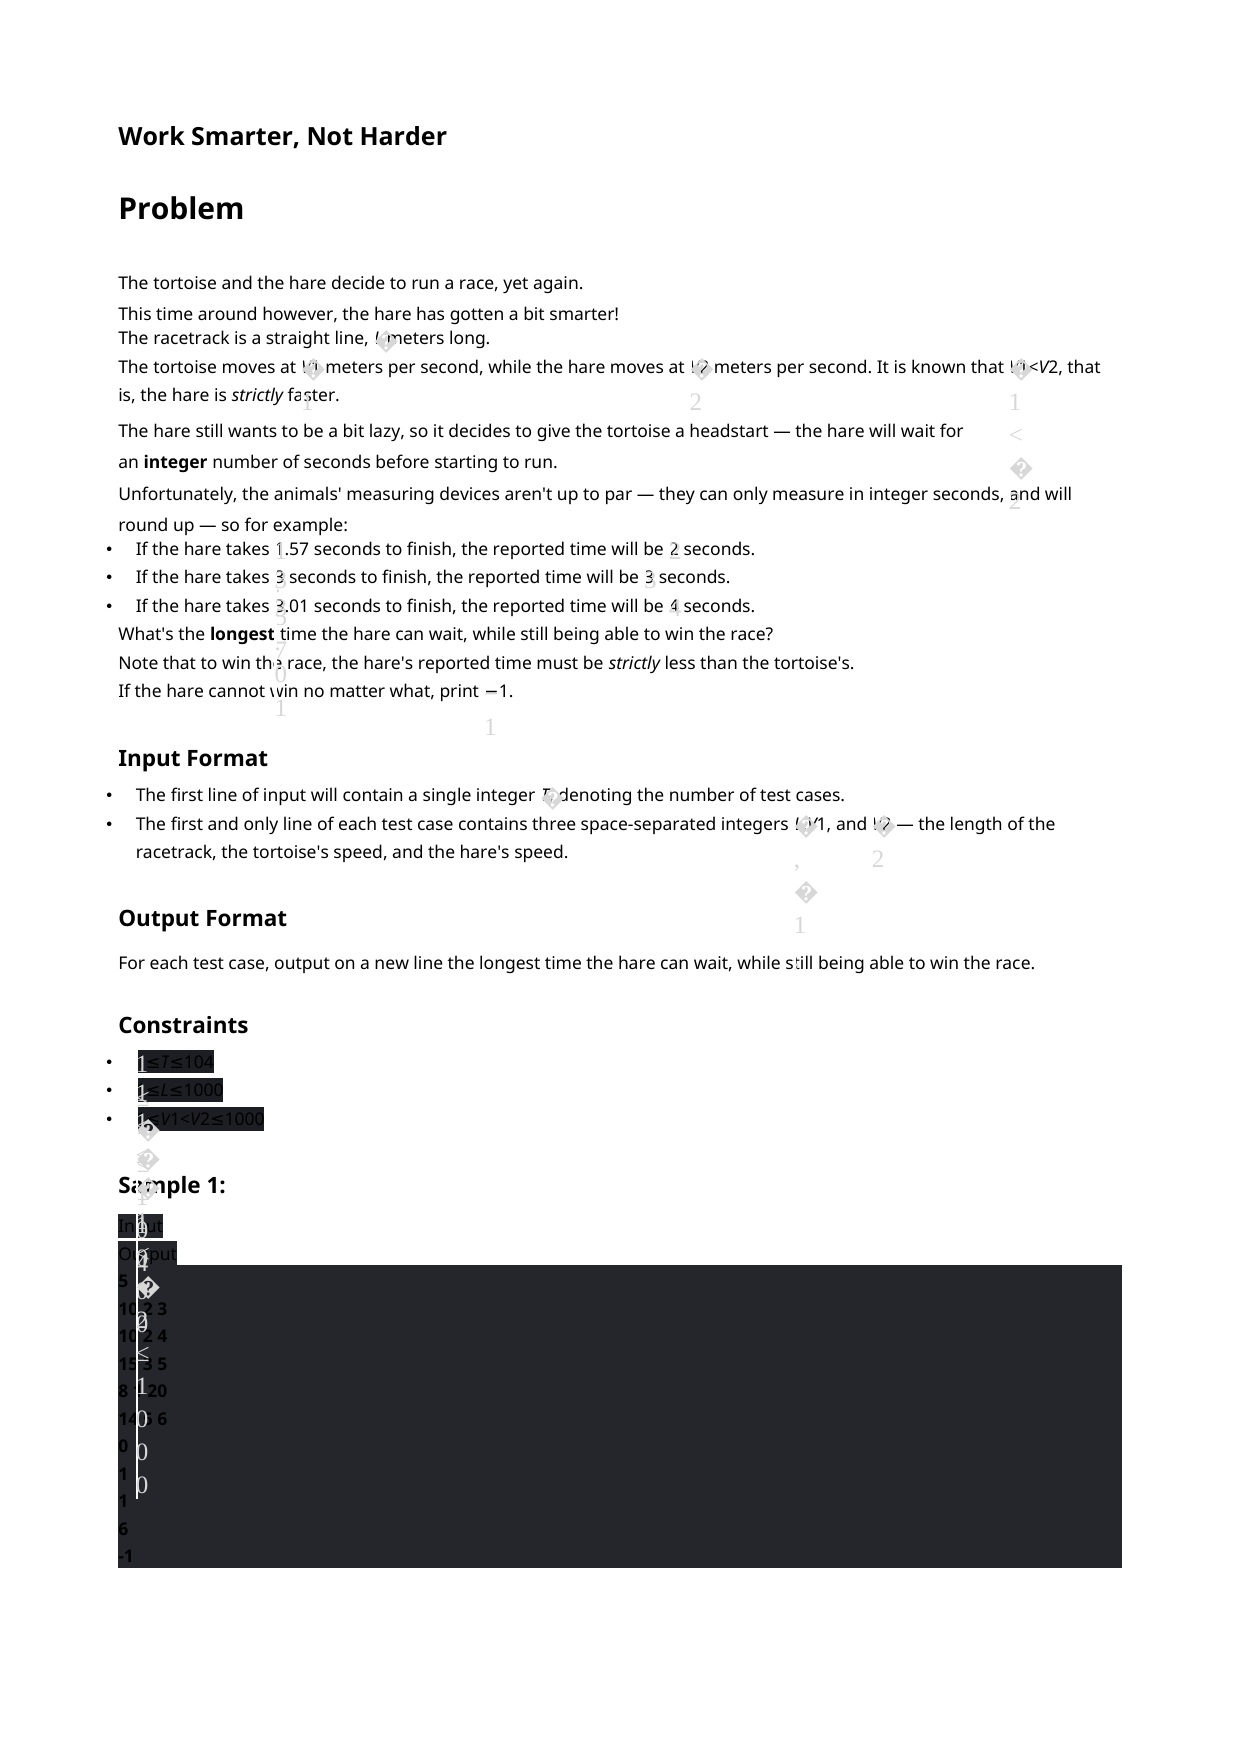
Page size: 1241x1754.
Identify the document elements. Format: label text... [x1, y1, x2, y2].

list The first and only line of each test case contains three space-separated integers L,V1​, and V2​ — the length of the racetrack, the tortoise's speed, and the hare's speed. [796, 811, 872, 864]
text 0 [118, 1430, 136, 1458]
text Input [138, 1210, 1122, 1238]
list If the hare takes 1.57 seconds to finish, the reported time will be 2 seconds. [277, 536, 669, 560]
list If the hare takes 3 seconds to finish, the reported time will be 3 seconds. [277, 565, 644, 589]
text 6 [118, 1513, 1122, 1540]
text 0 [138, 1430, 1122, 1458]
subtitle Constraints [118, 1004, 1122, 1039]
text 5 [118, 1265, 136, 1293]
text 10 2 4 [118, 1320, 136, 1348]
text Output [118, 1238, 136, 1265]
text 1 [118, 1458, 136, 1485]
list If the hare takes 3.01 seconds to finish, the reported time will be 4 seconds. [136, 593, 274, 617]
text The racetrack is a straight line, L meters long. The tortoise moves at V1​ meters per second, while the hare moves at V2​ meters per second. It is known that V1​<V2​, that is, the hare is strictly faster. [118, 326, 1122, 407]
list If the hare takes 3 seconds to finish, the reported time will be 3 seconds. [646, 565, 1122, 589]
list 1≤L≤1000 [138, 1078, 1122, 1102]
text 10 2 4 [138, 1320, 1122, 1348]
text What's the longest time the hare can wait, while still being able to win the race? Note that to win the race, the hare's reported time must be strictly less than the tortoise's. If the hare cannot win no matter what, print −1. [118, 622, 274, 703]
subtitle Sample 1: [138, 1165, 1122, 1200]
text The tortoise and the hare decide to run a race, yet again. This time around however, the hare has gotten a bit smarter! [118, 263, 1122, 326]
text -1 [118, 1540, 1122, 1568]
list If the hare takes 1.57 seconds to finish, the reported time will be 2 seconds. [136, 536, 274, 560]
subtitle Work Smarter, Not Harder [118, 118, 1122, 152]
text 8 1 20 [138, 1375, 1122, 1403]
list The first line of input will contain a single integer T, denoting the number of test cases. [136, 783, 540, 807]
text 15 3 5 [138, 1348, 1122, 1375]
text Problem [118, 152, 1122, 228]
text 5 [143, 1281, 152, 1291]
list The first and only line of each test case contains three space-separated integers L,V1​, and V2​ — the length of the racetrack, the tortoise's speed, and the hare's speed. [136, 811, 794, 864]
list 1≤T≤104 [138, 1049, 1122, 1073]
subtitle Sample 1: [118, 1165, 136, 1200]
text 8 1 20 [118, 1375, 136, 1403]
text 14 5 6 [138, 1403, 1122, 1430]
list If the hare takes 3.01 seconds to finish, the reported time will be 4 seconds. [277, 593, 669, 617]
text The hare still wants to be a bit lazy, so it decides to give the tortoise a headstart — the hare will wait for an integer number of seconds before starting to run. Unfortunately, the animals' measuring devices aren't up to par — they can only measure in integer seconds, and will round up — so for example: [118, 411, 1122, 536]
text [138, 1458, 1122, 1485]
text Input [118, 1210, 136, 1238]
text Output [138, 1238, 1122, 1265]
text 10 [118, 1293, 136, 1320]
list If the hare takes 1.57 seconds to finish, the reported time will be 2 seconds. [671, 536, 1122, 560]
list The first line of input will contain a single integer T, denoting the number of test cases. [543, 783, 1122, 807]
text For each test case, output on a new line the longest time the hare can wait, while still being able to win the race. [118, 943, 1122, 974]
subtitle Output Format [118, 898, 794, 933]
text 14 5 6 [118, 1403, 136, 1430]
list If the hare takes 3 seconds to finish, the reported time will be 3 seconds. [136, 565, 274, 589]
list 1≤V1​<V2​≤1000 [138, 1107, 1122, 1131]
subtitle Output Format [796, 898, 1122, 933]
subtitle Input Format [118, 738, 1122, 773]
text 5 [138, 1265, 1122, 1293]
text 2 3 [138, 1293, 1122, 1320]
list If the hare takes 3.01 seconds to finish, the reported time will be 4 seconds. [671, 593, 1122, 617]
list The first and only line of each test case contains three space-separated integers L,V1​, and V2​ — the length of the racetrack, the tortoise's speed, and the hare's speed. [874, 811, 1122, 864]
text 1 [118, 1485, 1122, 1513]
text What's the longest time the hare can wait, while still being able to win the race? Note that to win the race, the hare's reported time must be strictly less than the tortoise's. If the hare cannot win no matter what, print −1. [277, 622, 1122, 703]
text 15 3 5 [118, 1348, 136, 1375]
